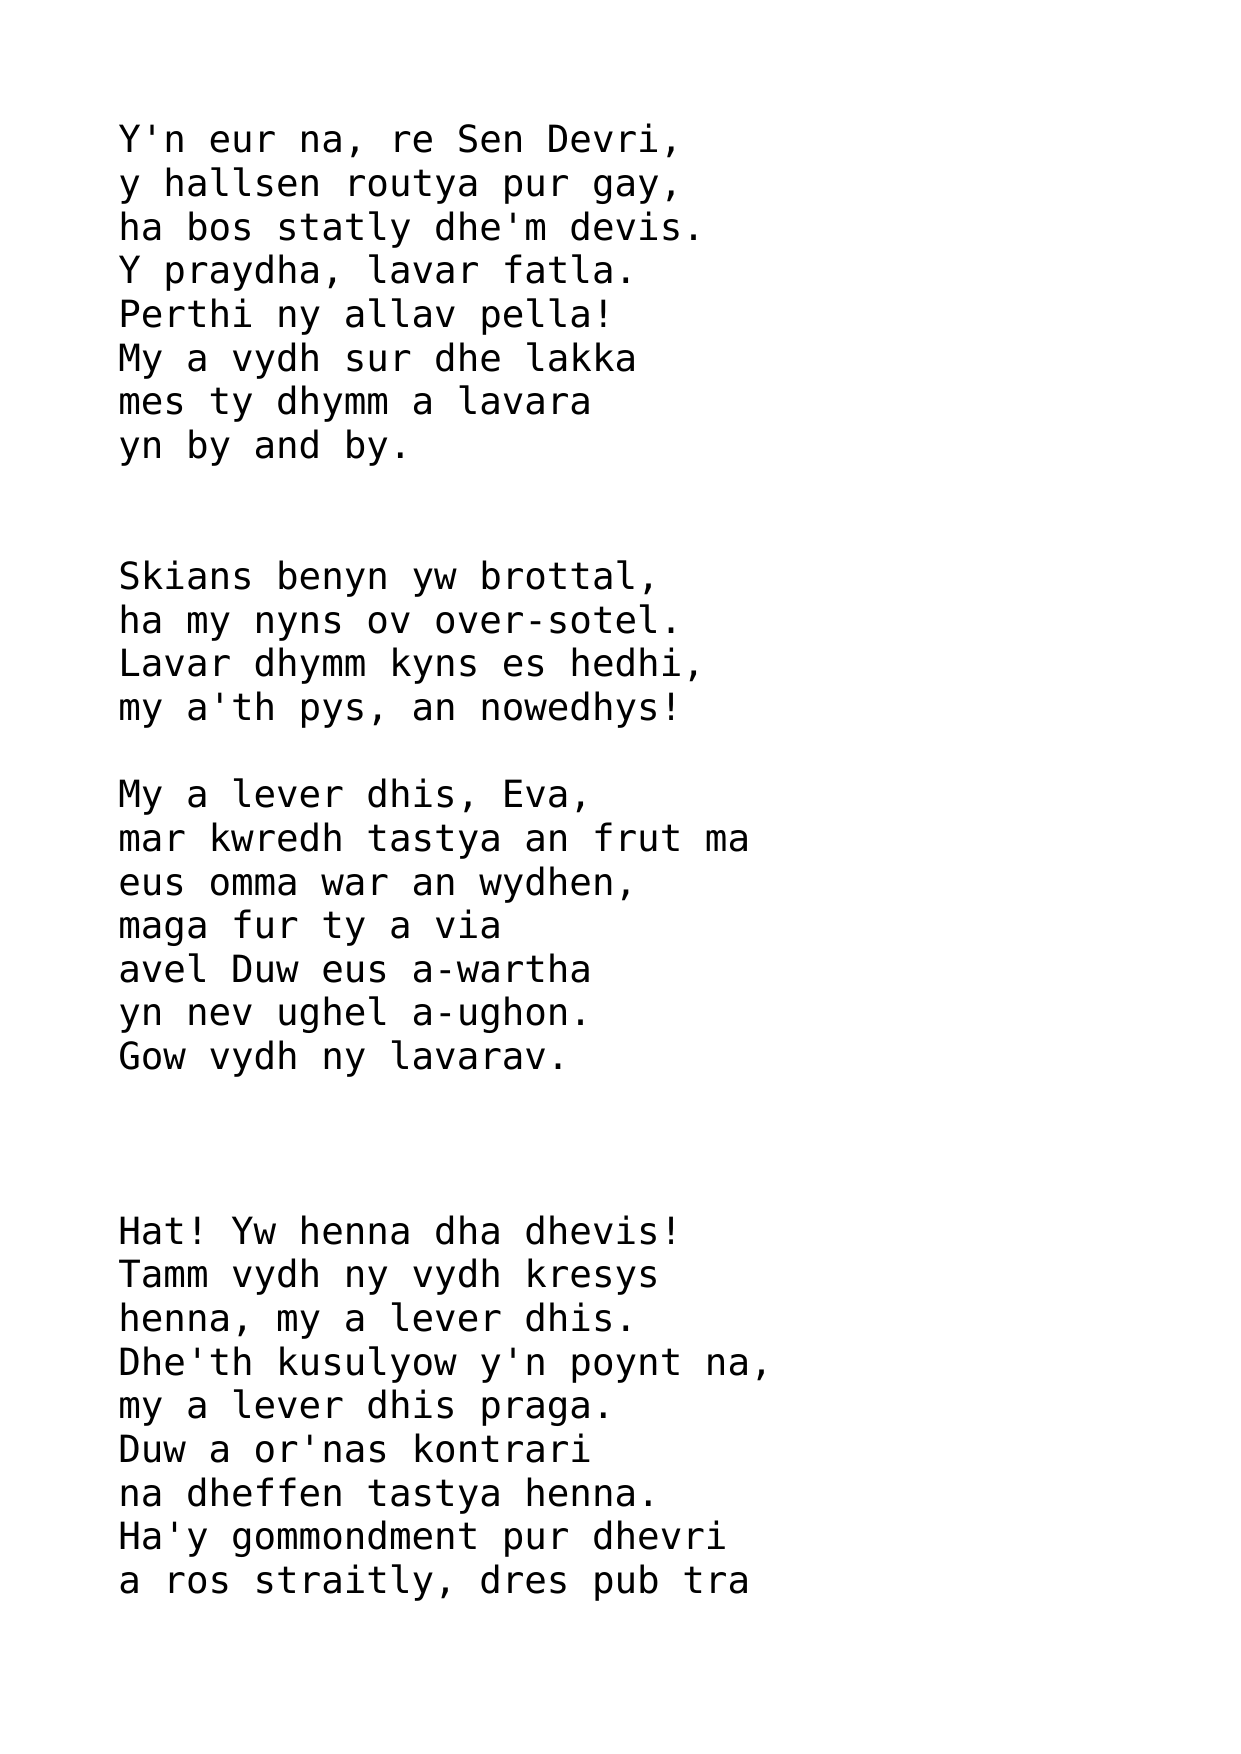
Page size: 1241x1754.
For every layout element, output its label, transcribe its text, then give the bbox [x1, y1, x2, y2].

text yn nev ughel a-ughon. [118, 991, 1122, 1035]
text mar kwredh tastya an frut ma [118, 816, 1122, 860]
text my a'th pys, an nowedhys! [118, 686, 1122, 729]
text Gow vydh ny lavarav. [118, 1035, 1122, 1078]
text My a vydh sur dhe lakka [118, 336, 1122, 380]
text eus omma war an wydhen, [118, 860, 1122, 904]
text Duw a or'nas kontrari [118, 1427, 1122, 1471]
text Y praydha, lavar fatla. [118, 249, 1122, 293]
text avel Duw eus a-wartha [118, 947, 1122, 991]
text Skians benyn yw brottal, [118, 554, 1122, 598]
text a ros straitly, dres pub tra [118, 1558, 1122, 1602]
text Ha'y gommondment pur dhevri [118, 1515, 1122, 1558]
text Perthi ny allav pella! [118, 293, 1122, 336]
text maga fur ty a via [118, 904, 1122, 947]
text Y'n eur na, re Sen Devri, [118, 118, 1122, 162]
text ha bos statly dhe'm devis. [118, 205, 1122, 249]
text Hat! Yw henna dha dhevis! [118, 1209, 1122, 1253]
text yn by and by. [118, 424, 1122, 467]
text Dhe'th kusulyow y'n poynt na, [118, 1340, 1122, 1384]
text na dheffen tastya henna. [118, 1471, 1122, 1515]
text Lavar dhymm kyns es hedhi, [118, 642, 1122, 686]
text mes ty dhymm a lavara [118, 380, 1122, 424]
text My a lever dhis, Eva, [118, 773, 1122, 816]
text my a lever dhis praga. [118, 1384, 1122, 1427]
text henna, my a lever dhis. [118, 1297, 1122, 1340]
text ha my nyns ov over-sotel. [118, 598, 1122, 642]
text Tamm vydh ny vydh kresys [118, 1253, 1122, 1297]
text y hallsen routya pur gay, [118, 162, 1122, 205]
